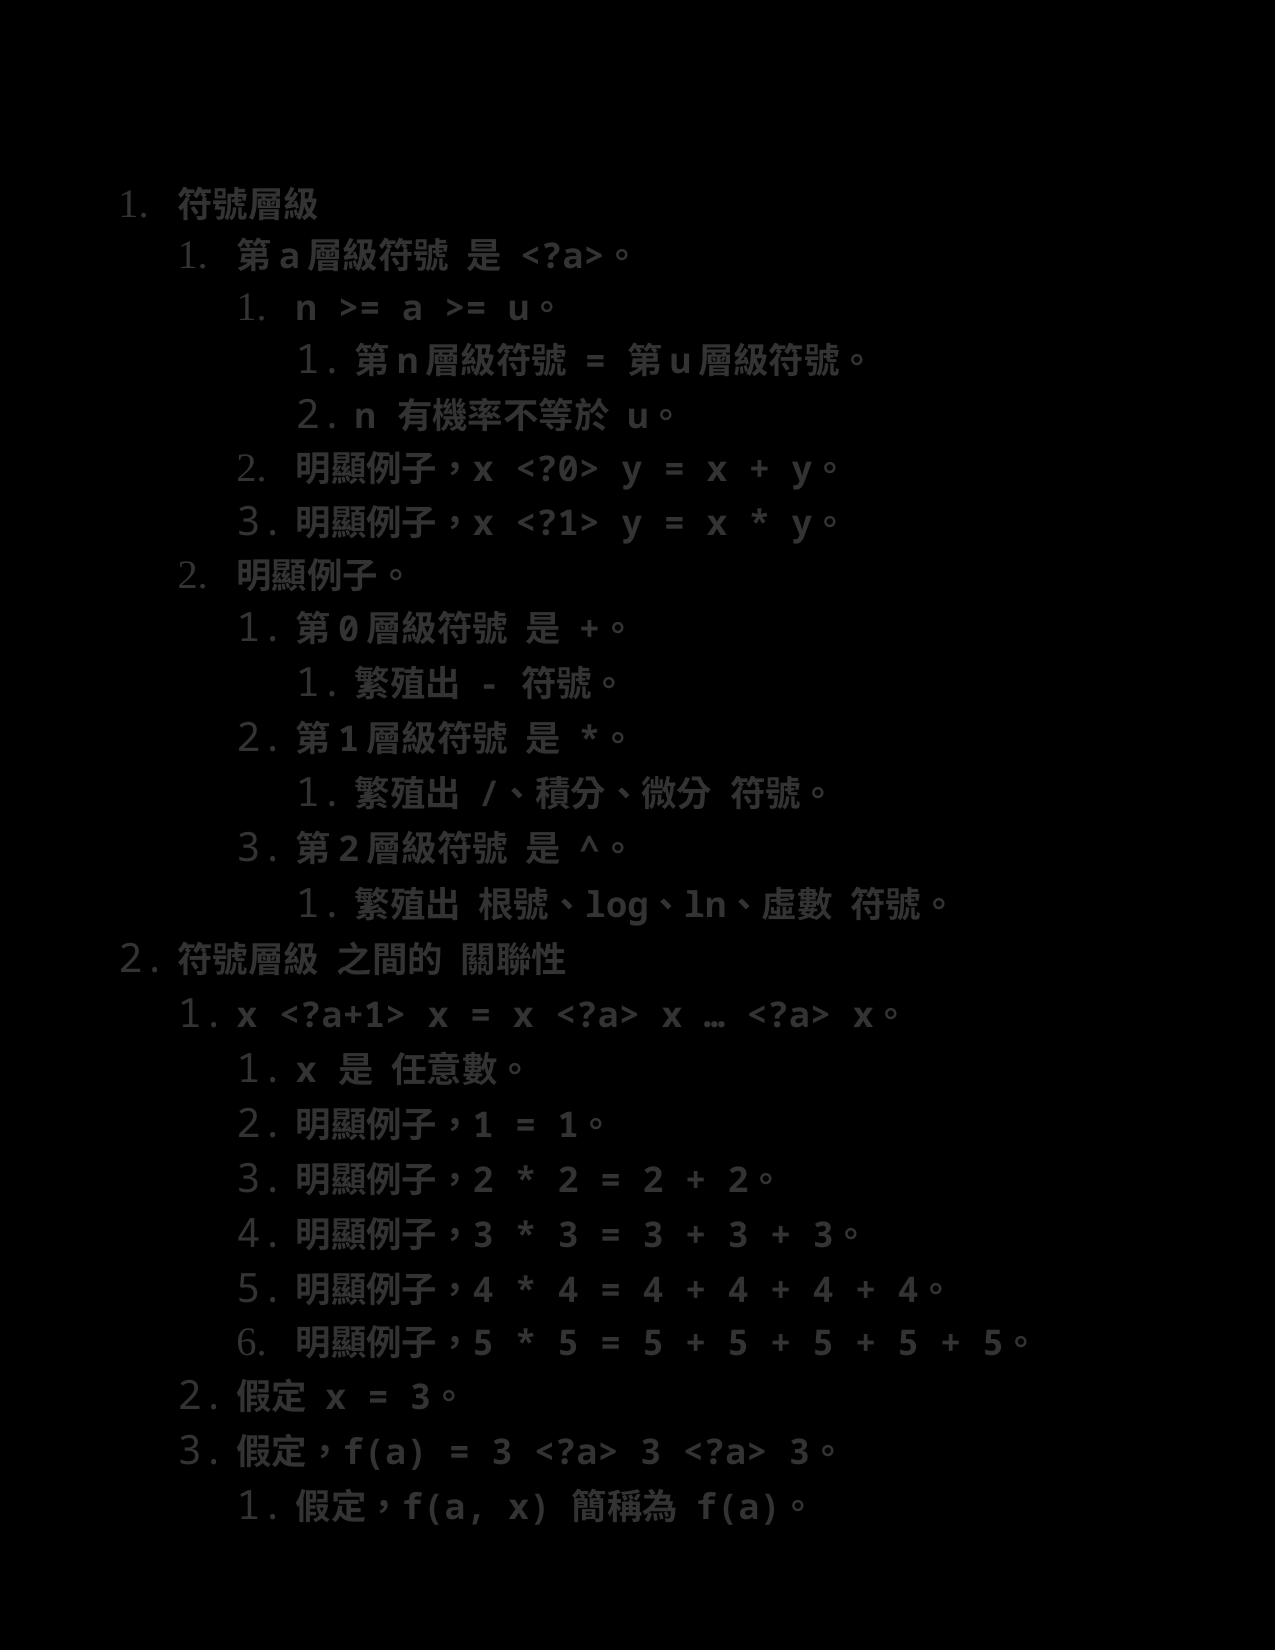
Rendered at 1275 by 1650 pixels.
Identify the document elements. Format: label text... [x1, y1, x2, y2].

list x <?a+1> x = x <?a> x … <?a> x。 [177, 984, 1157, 1039]
list 假定 x = 3。 [177, 1366, 1157, 1421]
list 符號層級 [118, 176, 1157, 228]
list 明顯例子，5 * 5 = 5 + 5 + 5 + 5 + 5。 [236, 1314, 1157, 1366]
list 假定，f(a, x) 簡稱為 f(a)。 [236, 1476, 1157, 1531]
list 第n層級符號 = 第u層級符號。 [295, 330, 1157, 385]
list 明顯例子，4 * 4 = 4 + 4 + 4 + 4。 [236, 1259, 1157, 1314]
list 明顯例子，x <?0> y = x + y。 [236, 441, 1157, 492]
list 明顯例子，1 = 1。 [236, 1094, 1157, 1149]
list 第0層級符號 是 +。 [236, 598, 1157, 653]
list 明顯例子，3 * 3 = 3 + 3 + 3。 [236, 1204, 1157, 1259]
list n 有機率不等於 u。 [295, 385, 1157, 441]
list 明顯例子，x <?1> y = x * y。 [236, 492, 1157, 547]
list x 是 任意數。 [236, 1039, 1157, 1094]
list 第a層級符號 是 <?a>。 [177, 228, 1157, 279]
list 繁殖出 - 符號。 [295, 653, 1157, 708]
list 第2層級符號 是 ^。 [236, 819, 1157, 874]
list 明顯例子，2 * 2 = 2 + 2。 [236, 1149, 1157, 1204]
list 繁殖出 /、積分、微分 符號。 [295, 763, 1157, 819]
list n >= a >= u。 [236, 279, 1157, 330]
list 繁殖出 根號、log、ln、虛數 符號。 [295, 874, 1157, 929]
list 第1層級符號 是 *。 [236, 708, 1157, 763]
list 假定，f(a) = 3 <?a> 3 <?a> 3。 [177, 1421, 1157, 1476]
list 符號層級 之間的 關聯性 [118, 929, 1157, 984]
list 明顯例子。 [177, 547, 1157, 598]
